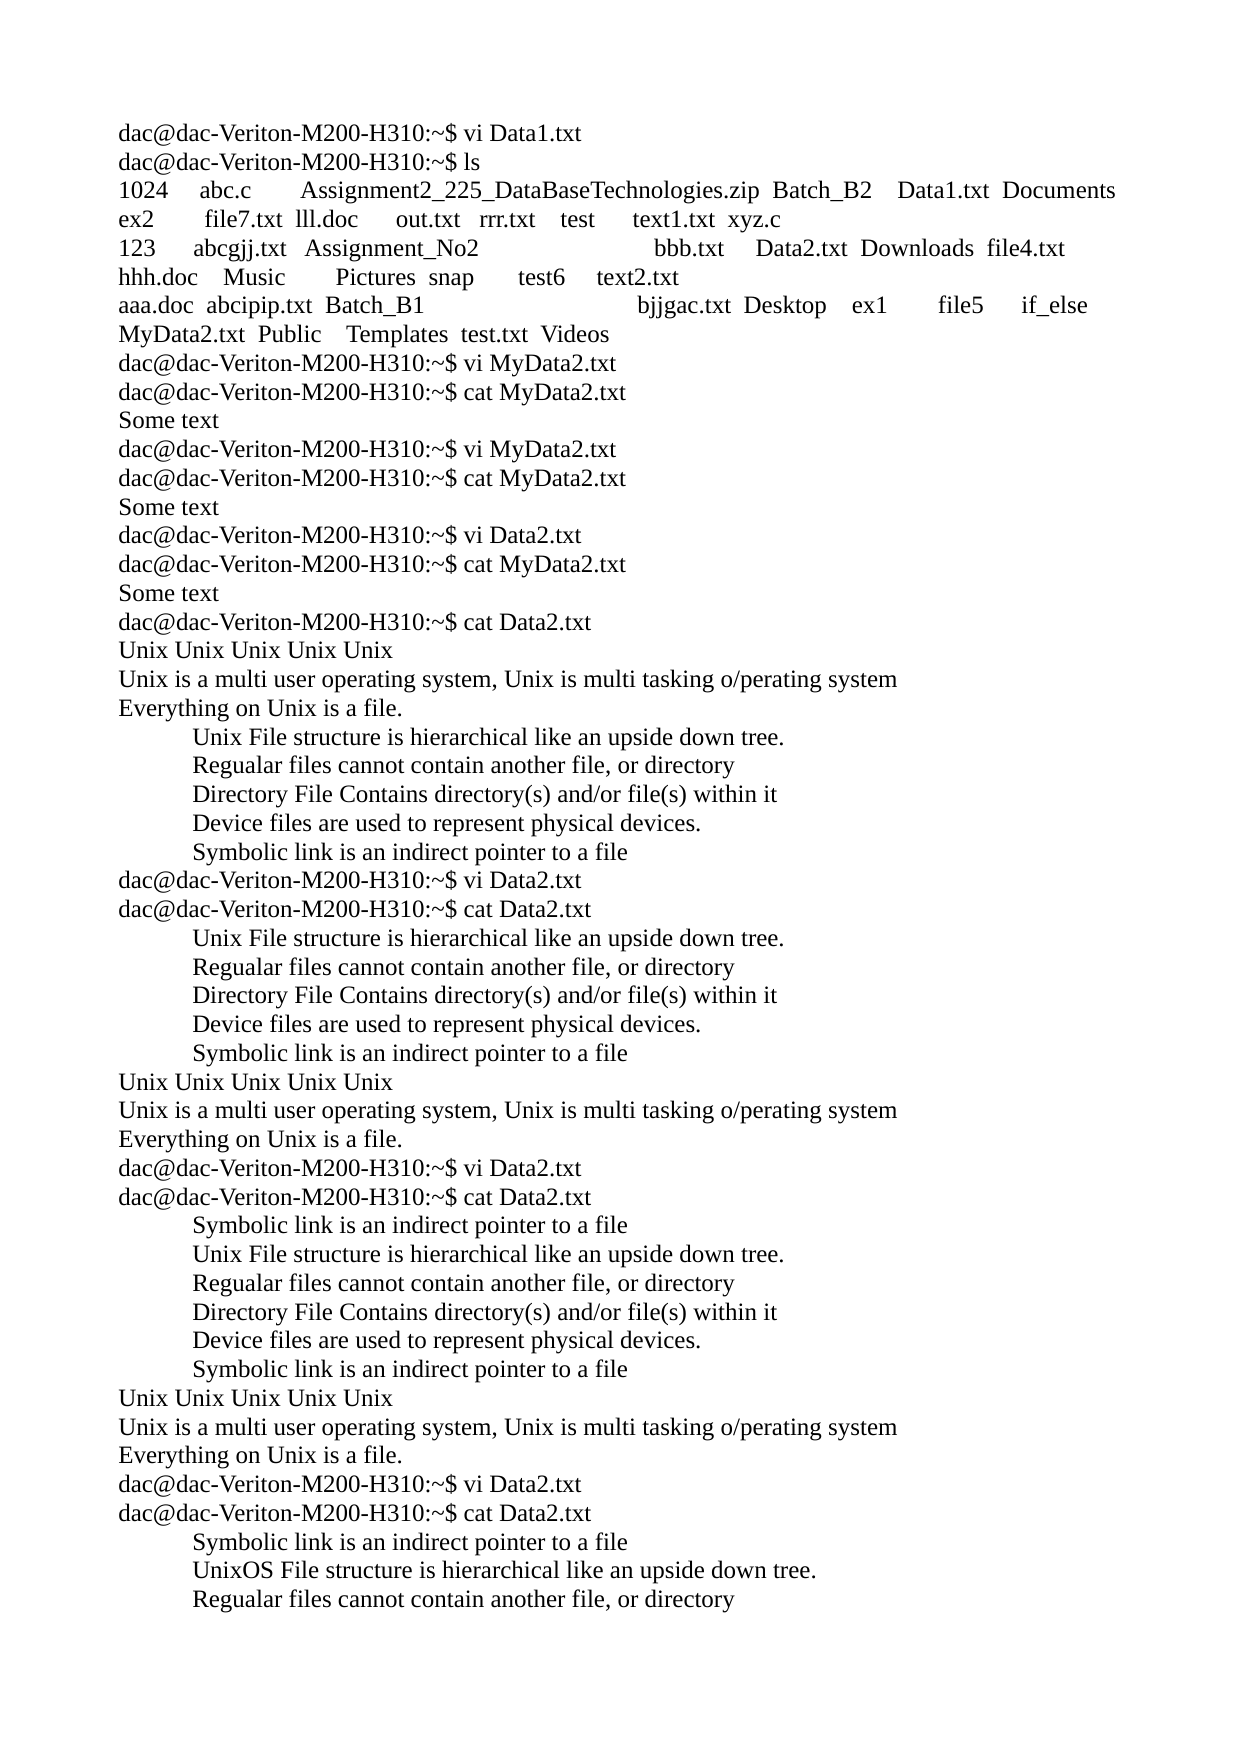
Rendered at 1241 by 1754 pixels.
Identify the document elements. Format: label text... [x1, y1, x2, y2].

text 1024 abc.c Assignment2_225_DataBaseTechnologies.zip Batch_B2 Data1.txt Documents ex2 file7.txt lll.doc out.txt rrr.txt test text1.txt xyz.c [118, 176, 1122, 233]
text Unix is a multi user operating system, Unix is multi tasking o/perating system [118, 664, 1122, 693]
text Some text [118, 578, 1122, 607]
text dac@dac-Veriton-M200-H310:~$ cat Data2.txt [118, 1498, 1122, 1527]
text Unix is a multi user operating system, Unix is multi tasking o/perating system [118, 1096, 1122, 1124]
text Unix File structure is hierarchical like an upside down tree. [118, 722, 1122, 751]
text Symbolic link is an indirect pointer to a file [118, 1527, 1122, 1556]
text Unix File structure is hierarchical like an upside down tree. [118, 923, 1122, 952]
text UnixOS File structure is hierarchical like an upside down tree. [118, 1556, 1122, 1584]
text Unix is a multi user operating system, Unix is multi tasking o/perating system [118, 1412, 1122, 1441]
text Everything on Unix is a file. [118, 693, 1122, 722]
text dac@dac-Veriton-M200-H310:~$ vi Data1.txt [118, 118, 1122, 147]
text dac@dac-Veriton-M200-H310:~$ vi Data2.txt [118, 1153, 1122, 1182]
text dac@dac-Veriton-M200-H310:~$ cat MyData2.txt [118, 463, 1122, 492]
text Regualar files cannot contain another file, or directory [118, 1584, 1122, 1613]
text Everything on Unix is a file. [118, 1124, 1122, 1153]
text Regualar files cannot contain another file, or directory [118, 751, 1122, 779]
text Device files are used to represent physical devices. [118, 1326, 1122, 1354]
text dac@dac-Veriton-M200-H310:~$ vi Data2.txt [118, 521, 1122, 549]
text Directory File Contains directory(s) and/or file(s) within it [118, 779, 1122, 808]
text Regualar files cannot contain another file, or directory [118, 952, 1122, 981]
text Unix Unix Unix Unix Unix [118, 1067, 1122, 1096]
text Regualar files cannot contain another file, or directory [118, 1268, 1122, 1297]
text 123 abcgjj.txt Assignment_No2 bbb.txt Data2.txt Downloads file4.txt hhh.doc Music Pictures snap test6 text2.txt [118, 233, 1122, 291]
text Device files are used to represent physical devices. [118, 1009, 1122, 1038]
text Symbolic link is an indirect pointer to a file [118, 837, 1122, 866]
text Unix File structure is hierarchical like an upside down tree. [118, 1239, 1122, 1268]
text dac@dac-Veriton-M200-H310:~$ ls [118, 147, 1122, 176]
text dac@dac-Veriton-M200-H310:~$ vi MyData2.txt [118, 348, 1122, 377]
text dac@dac-Veriton-M200-H310:~$ cat Data2.txt [118, 1182, 1122, 1211]
text dac@dac-Veriton-M200-H310:~$ cat MyData2.txt [118, 377, 1122, 406]
text Unix Unix Unix Unix Unix [118, 1383, 1122, 1412]
text Some text [118, 406, 1122, 434]
text dac@dac-Veriton-M200-H310:~$ vi Data2.txt [118, 1469, 1122, 1498]
text Symbolic link is an indirect pointer to a file [118, 1354, 1122, 1383]
text Directory File Contains directory(s) and/or file(s) within it [118, 981, 1122, 1009]
text dac@dac-Veriton-M200-H310:~$ cat Data2.txt [118, 607, 1122, 636]
text dac@dac-Veriton-M200-H310:~$ cat MyData2.txt [118, 549, 1122, 578]
text Symbolic link is an indirect pointer to a file [118, 1211, 1122, 1239]
text Everything on Unix is a file. [118, 1441, 1122, 1469]
text Unix Unix Unix Unix Unix [118, 636, 1122, 664]
text Some text [118, 492, 1122, 521]
text dac@dac-Veriton-M200-H310:~$ cat Data2.txt [118, 894, 1122, 923]
text dac@dac-Veriton-M200-H310:~$ vi MyData2.txt [118, 434, 1122, 463]
text Symbolic link is an indirect pointer to a file [118, 1038, 1122, 1067]
text aaa.doc abcipip.txt Batch_B1 bjjgac.txt Desktop ex1 file5 if_else MyData2.txt Public Templates test.txt Videos [118, 291, 1122, 348]
text Device files are used to represent physical devices. [118, 808, 1122, 837]
text Directory File Contains directory(s) and/or file(s) within it [118, 1297, 1122, 1326]
text dac@dac-Veriton-M200-H310:~$ vi Data2.txt [118, 866, 1122, 894]
